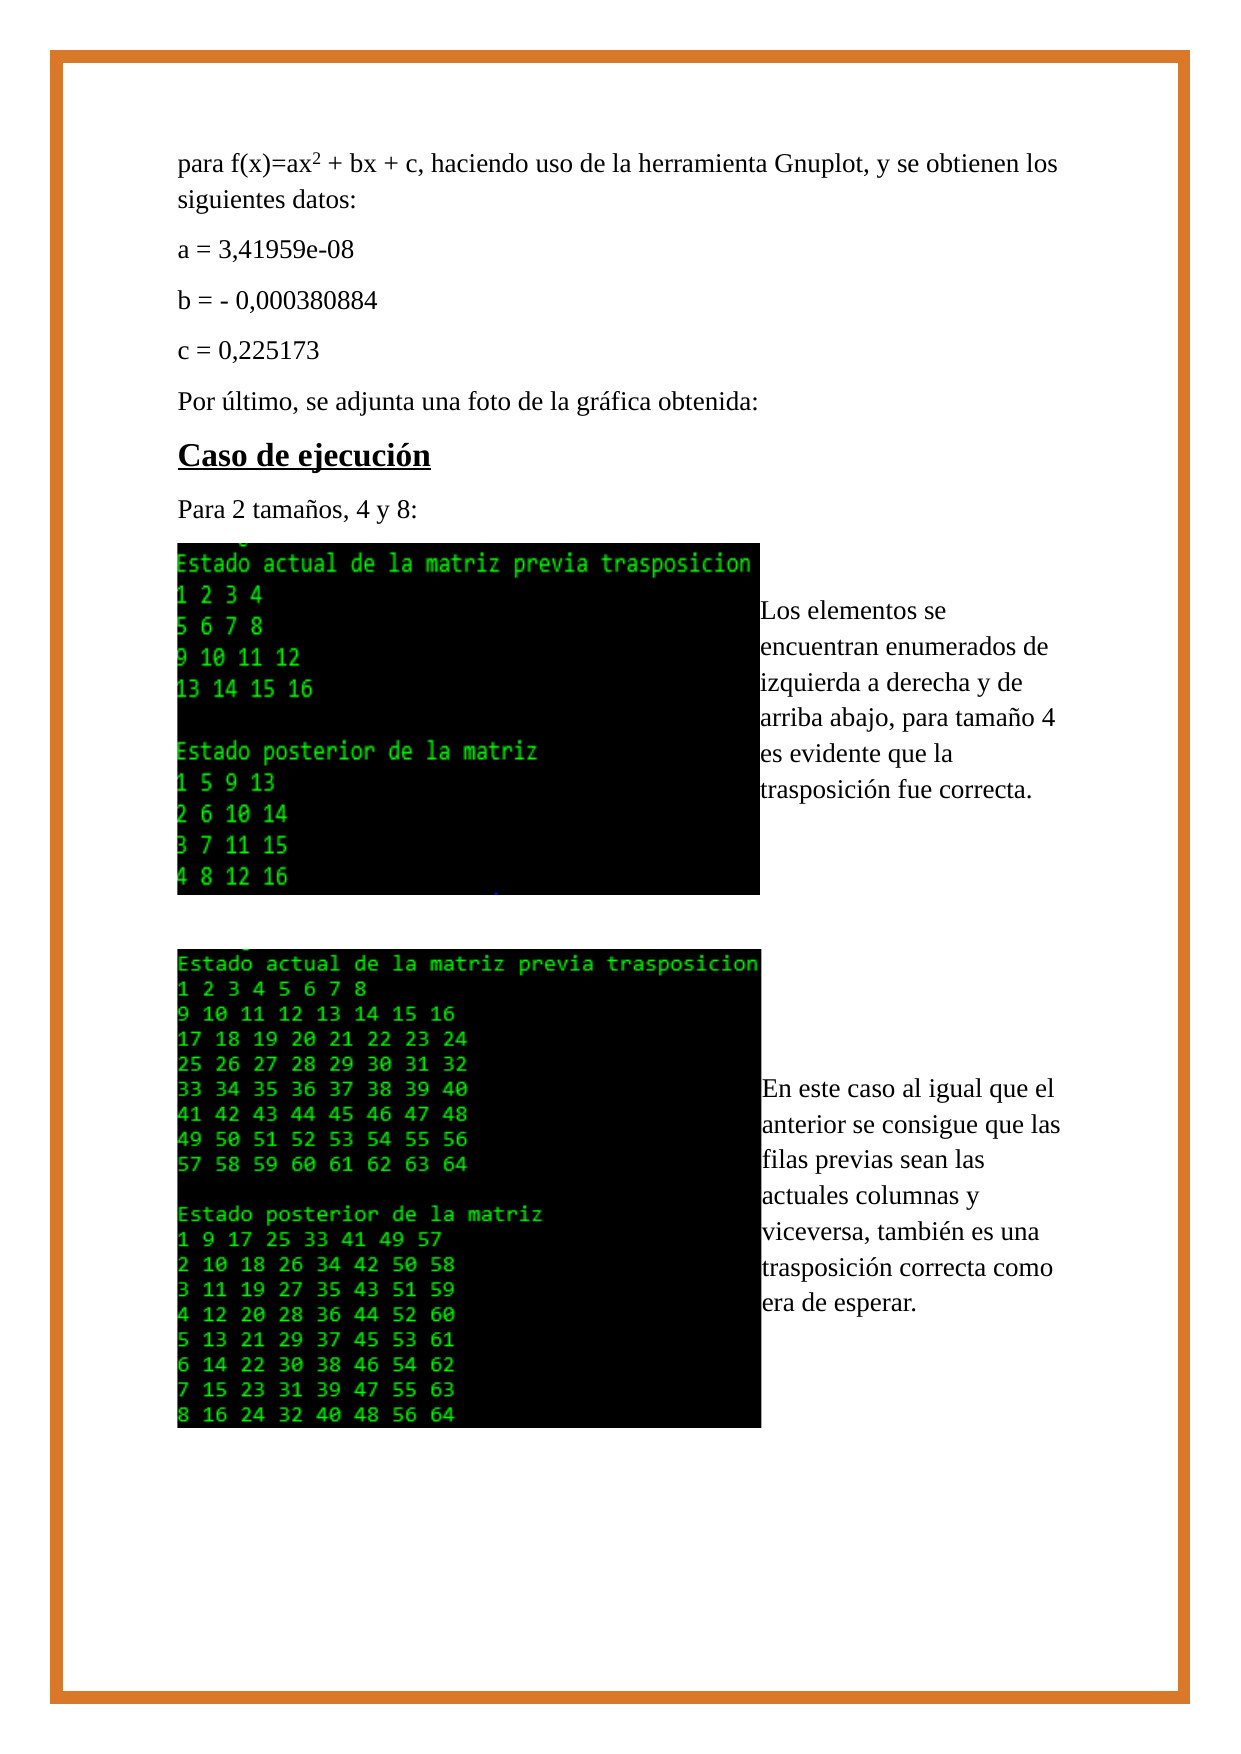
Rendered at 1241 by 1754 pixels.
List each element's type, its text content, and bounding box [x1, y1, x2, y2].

text Por último, se adjunta una foto de la gráfica obtenida: [177, 384, 1063, 416]
text Caso de ejecución [177, 435, 1063, 473]
text Para 2 tamaños, 4 y 8: [177, 493, 1063, 525]
text para f(x)=ax2 + bx + c, haciendo uso de la herramienta Gnuplot, y se obtienen los siguientes datos: [177, 148, 1063, 214]
text En este caso al igual que el anterior se consigue que las filas previas sean las actuales columnas y viceversa, también es una trasposición correcta como era de esperar. [762, 1072, 1063, 1317]
text b = - 0,000380884 [177, 284, 1063, 315]
text Los elementos se encuentran enumerados de izquierda a derecha y de arriba abajo, para tamaño 4 es evidente que la trasposición fue correcta. [760, 594, 1063, 804]
text a = 3,41959e-08 [177, 234, 1063, 265]
text c = 0,225173 [177, 334, 1063, 365]
